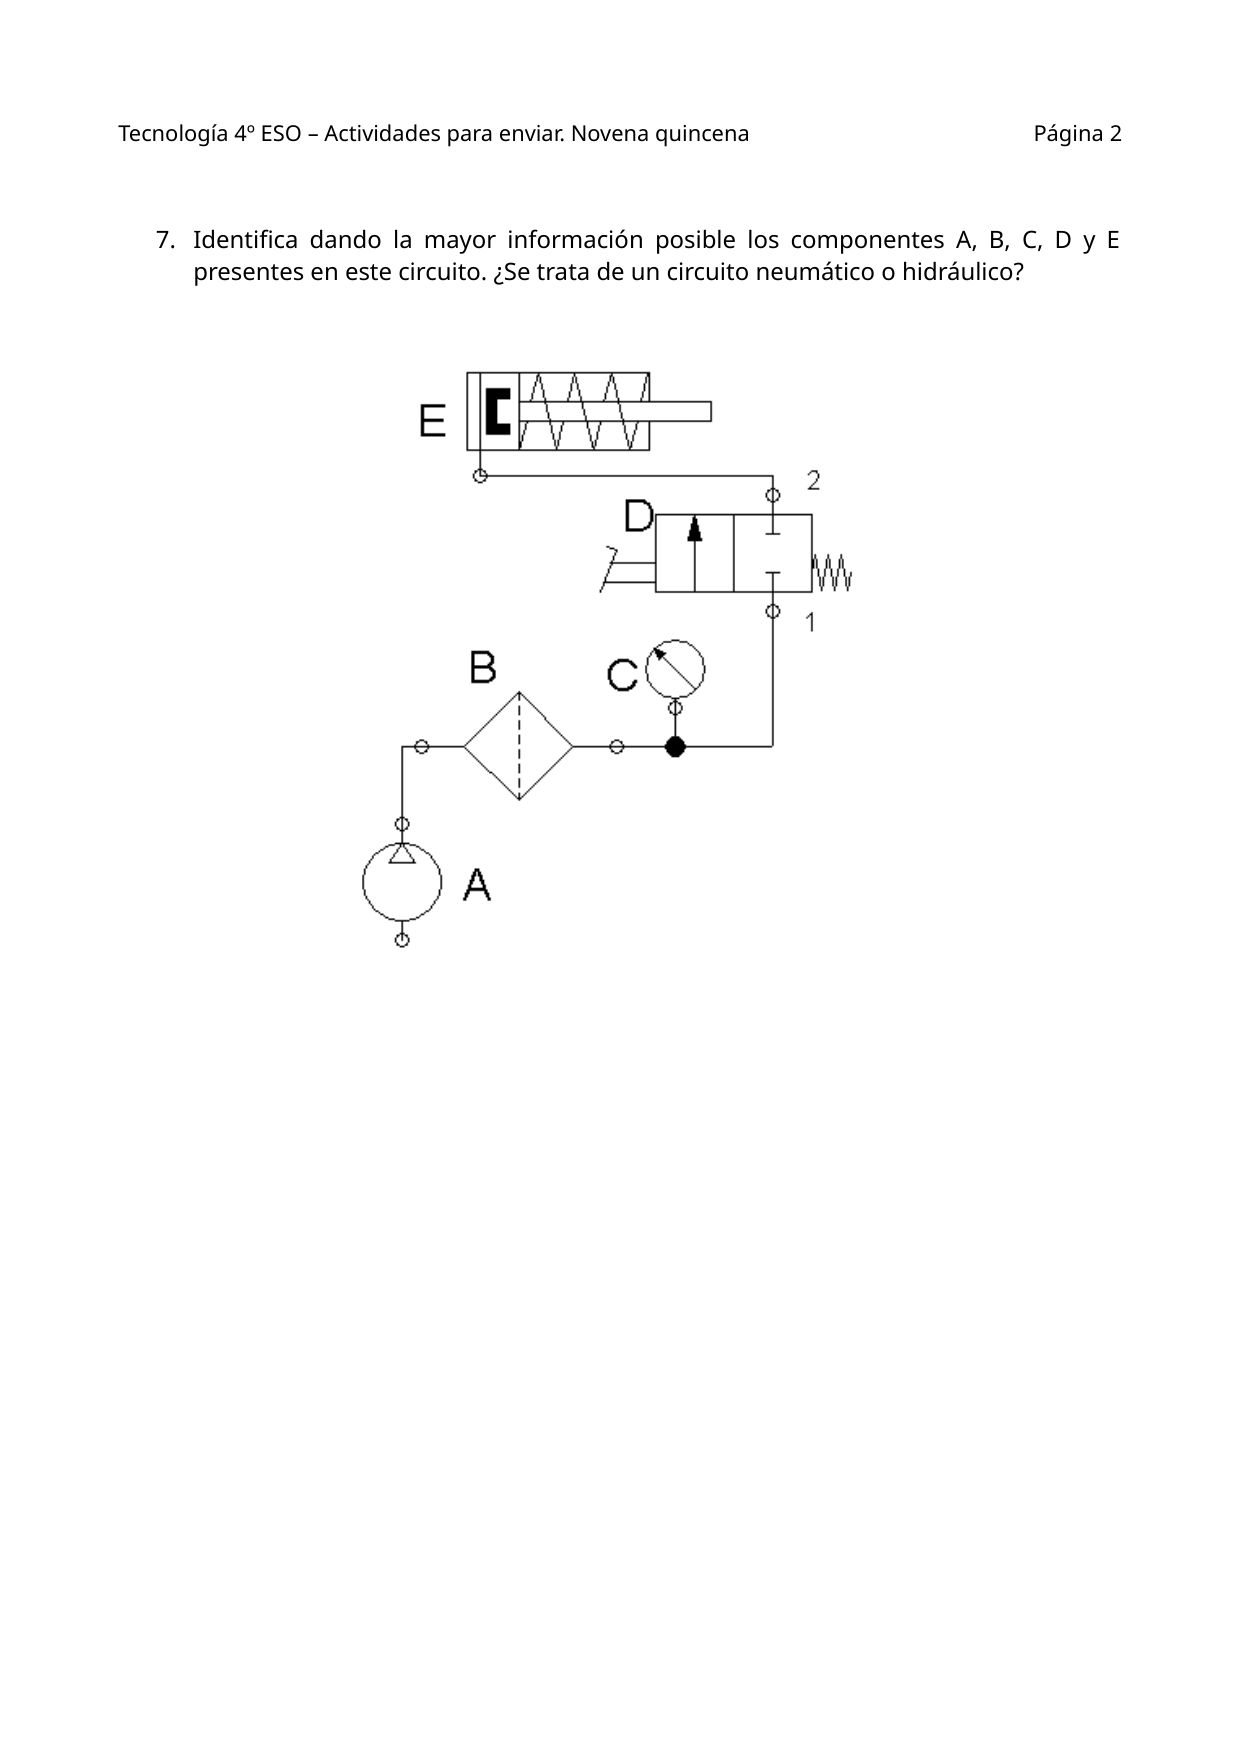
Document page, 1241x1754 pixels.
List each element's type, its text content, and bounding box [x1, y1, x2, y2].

list Identifica dando la mayor información posible los componentes A, B, C, D y E presentes en este circuito. ¿Se trata de un circuito neumático o hidráulico? [156, 222, 1122, 288]
